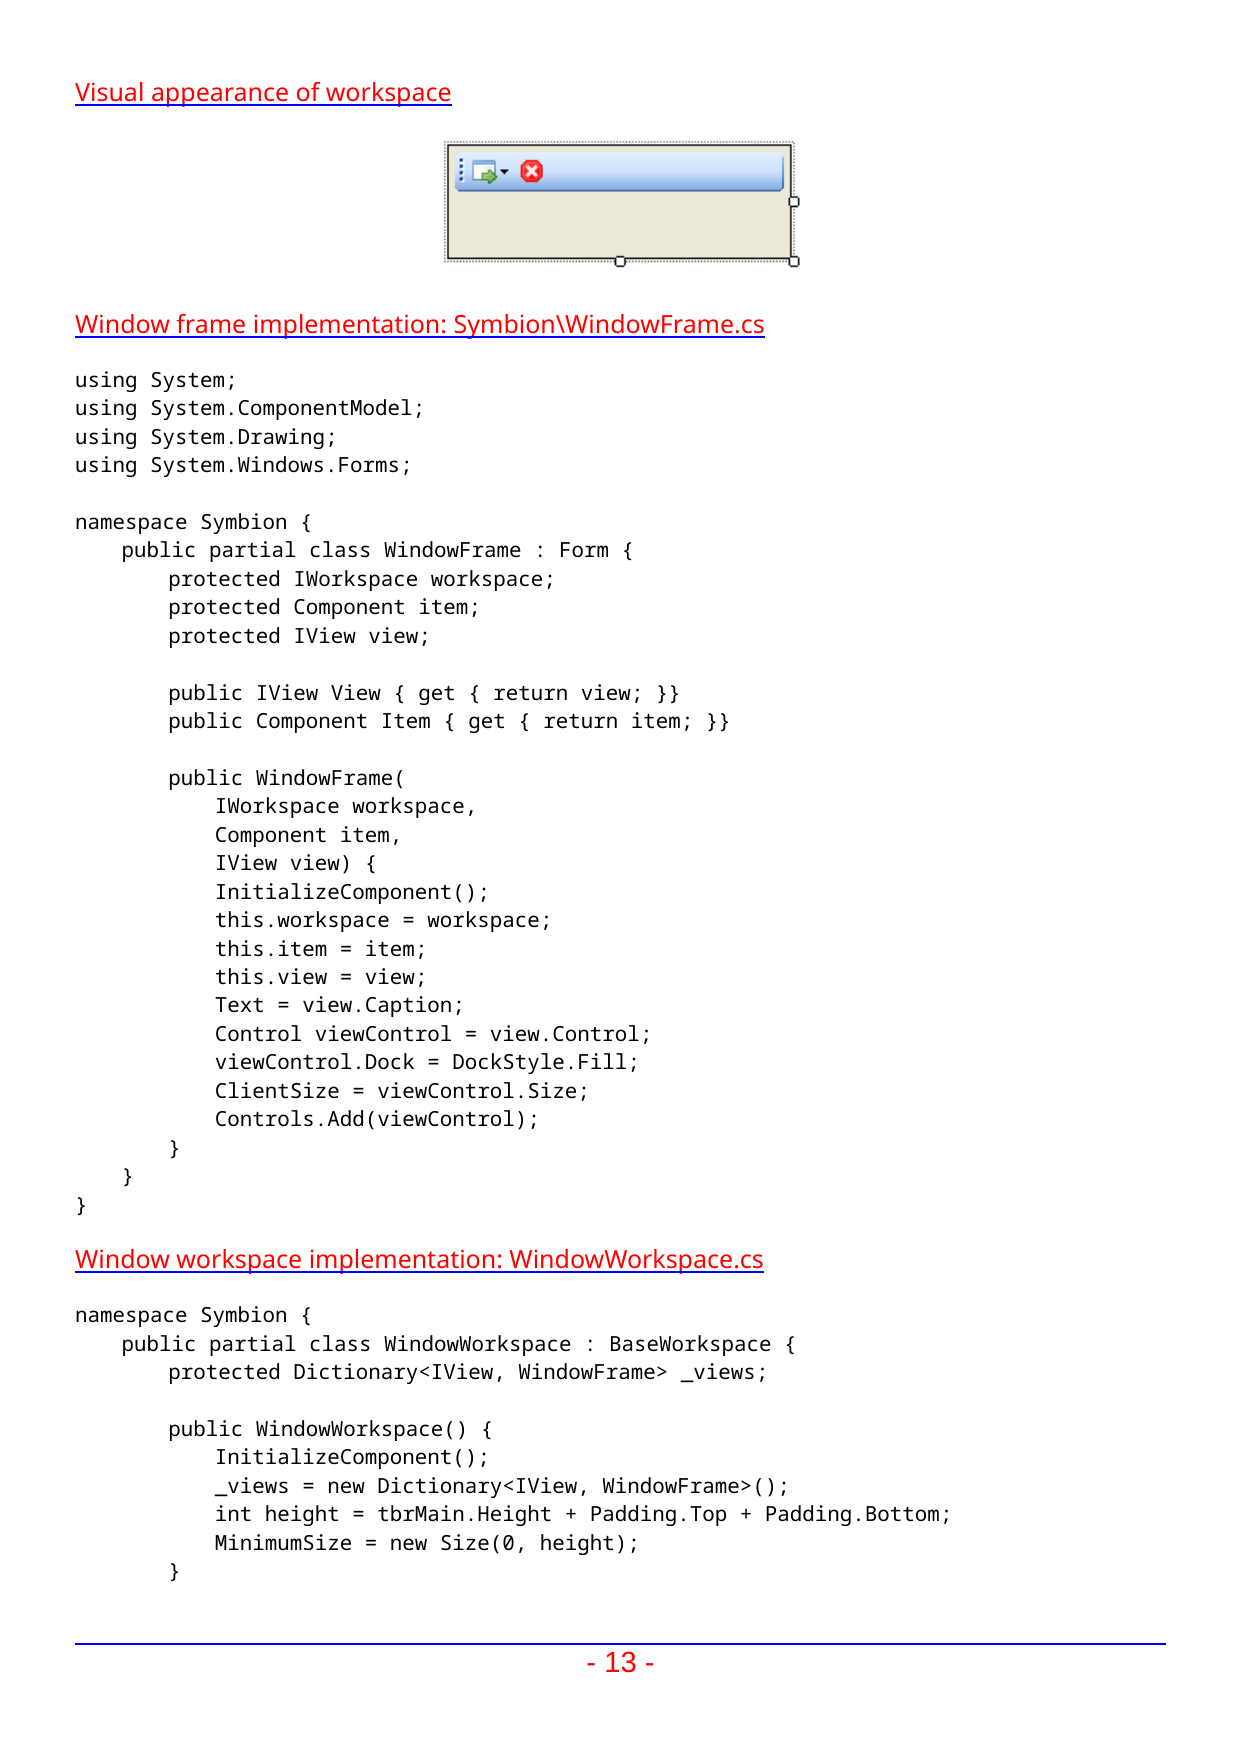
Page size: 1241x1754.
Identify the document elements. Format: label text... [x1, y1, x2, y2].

text Text = view.Caption; [75, 991, 1166, 1019]
text namespace Symbion { [75, 507, 1166, 536]
text viewControl.Dock = DockStyle.Fill; [75, 1047, 1166, 1076]
text ClientSize = viewControl.Size; [75, 1076, 1166, 1104]
text } [75, 1190, 1166, 1218]
text namespace Symbion { [75, 1300, 1166, 1329]
text Control viewControl = view.Control; [75, 1019, 1166, 1047]
text public Component Item { get { return item; }} [75, 706, 1166, 735]
text protected Dictionary<IView, WindowFrame> _views; [75, 1357, 1166, 1386]
text _views = new Dictionary<IView, WindowFrame>(); [75, 1471, 1166, 1499]
text InitializeComponent(); [75, 1442, 1166, 1471]
text Component item, [75, 820, 1166, 848]
text using System; [75, 365, 1166, 393]
text protected IWorkspace workspace; [75, 564, 1166, 592]
text public IView View { get { return view; }} [75, 678, 1166, 706]
text this.view = view; [75, 962, 1166, 991]
text protected IView view; [75, 621, 1166, 649]
text } [75, 1133, 1166, 1161]
text using System.Windows.Forms; [75, 450, 1166, 479]
text Window workspace implementation: WindowWorkspace.cs [75, 1242, 1166, 1276]
text using System.Drawing; [75, 422, 1166, 450]
text MinimumSize = new Size(0, height); [75, 1528, 1166, 1556]
text int height = tbrMain.Height + Padding.Top + Padding.Bottom; [75, 1499, 1166, 1528]
text this.item = item; [75, 934, 1166, 962]
text } [75, 1161, 1166, 1190]
text Window frame implementation: Symbion\WindowFrame.cs [75, 307, 1166, 341]
text public partial class WindowFrame : Form { [75, 536, 1166, 564]
picture [424, 121, 817, 283]
text protected Component item; [75, 592, 1166, 621]
text public WindowFrame( [75, 763, 1166, 792]
text using System.ComponentModel; [75, 393, 1166, 422]
text } [75, 1556, 1166, 1585]
text this.workspace = workspace; [75, 905, 1166, 934]
text Controls.Add(viewControl); [75, 1104, 1166, 1133]
text public partial class WindowWorkspace : BaseWorkspace { [75, 1329, 1166, 1357]
text public WindowWorkspace() { [75, 1414, 1166, 1442]
text Visual appearance of workspace [75, 75, 1166, 109]
text IView view) { [75, 848, 1166, 877]
text IWorkspace workspace, [75, 792, 1166, 820]
text InitializeComponent(); [75, 877, 1166, 905]
